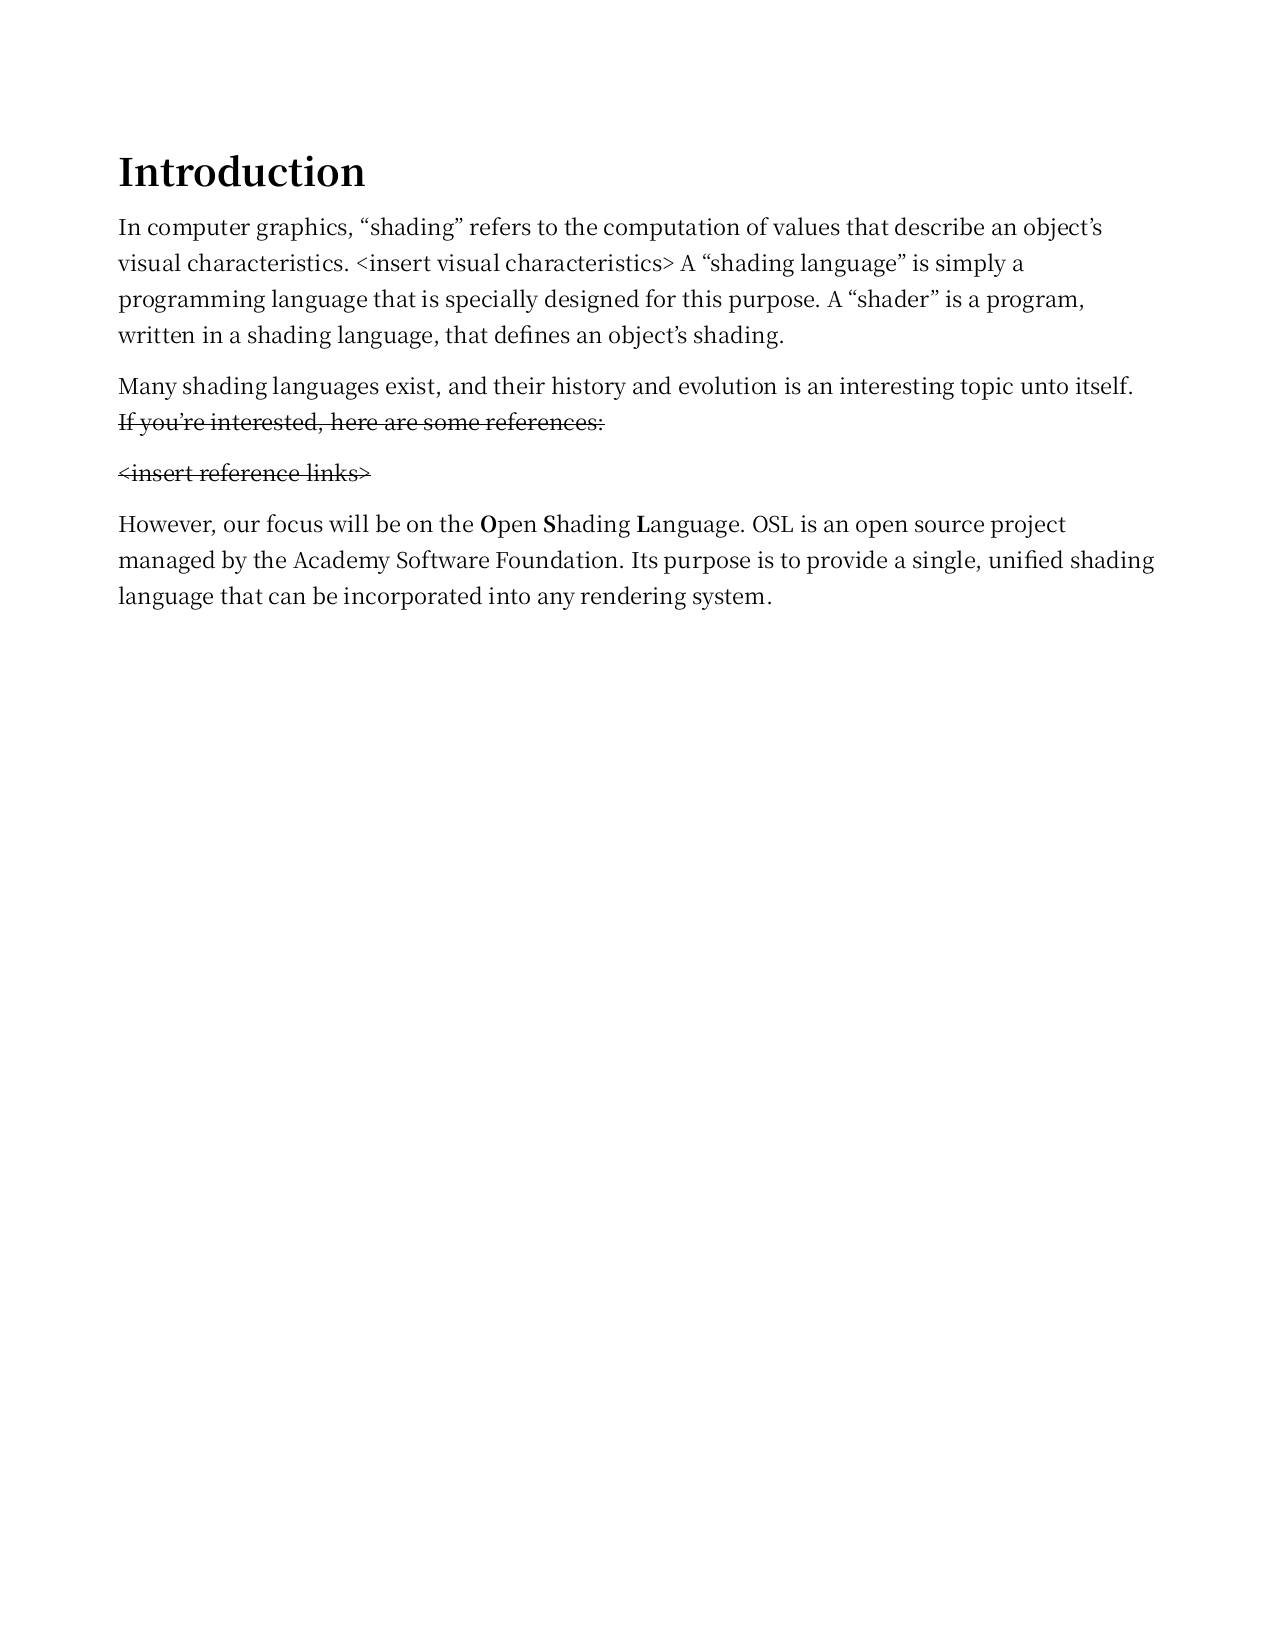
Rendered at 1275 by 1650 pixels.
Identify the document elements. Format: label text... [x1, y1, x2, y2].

text However, our focus will be on the Open Shading Language. OSL is an open source project managed by the Academy Software Foundation. Its purpose is to provide a single, unified shading language that can be incorporated into any rendering system. [118, 507, 1157, 611]
text Many shading languages exist, and their history and evolution is an interesting topic unto itself. If you’re interested, here are some references: [118, 369, 1157, 437]
text <insert reference links> [118, 456, 1157, 488]
text In computer graphics, “shading” refers to the computation of values that describe an object’s visual characteristics. <insert visual characteristics> A “shading language” is simply a programming language that is specially designed for this purpose. A “shader” is a program, written in a shading language, that defines an object’s shading. [118, 210, 1157, 350]
subtitle Introduction [118, 143, 1157, 198]
